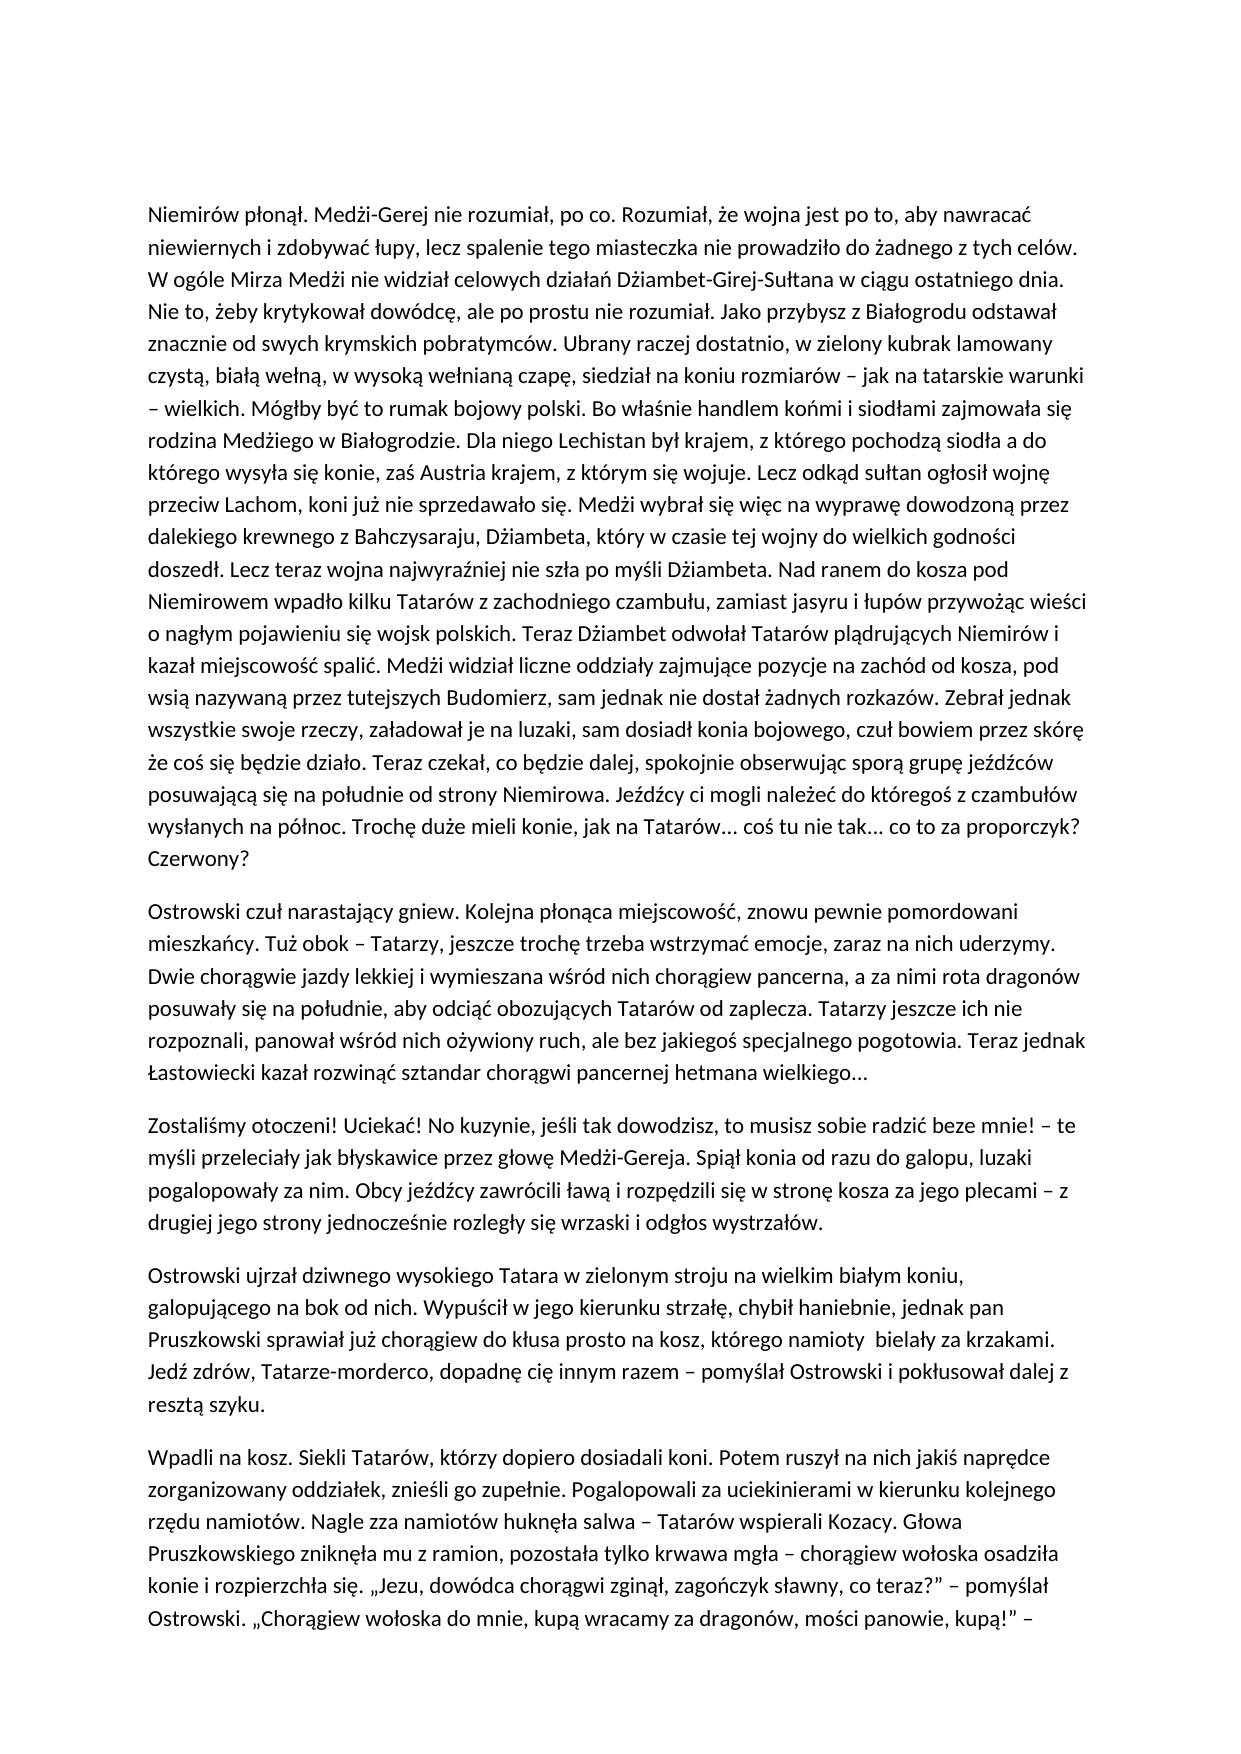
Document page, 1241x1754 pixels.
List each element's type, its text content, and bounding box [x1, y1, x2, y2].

text Zostaliśmy otoczeni! Uciekać! No kuzynie, jeśli tak dowodzisz, to musisz sobie radzić beze mnie! – te myśli przeleciały jak błyskawice przez głowę Medżi-Gereja. Spiął konia od razu do galopu, luzaki pogalopowały za nim. Obcy jeźdźcy zawrócili ławą i rozpędzili się w stronę kosza za jego plecami – z drugiej jego strony jednocześnie rozległy się wrzaski i odgłos wystrzałów. [148, 1111, 1093, 1236]
text Wpadli na kosz. Siekli Tatarów, którzy dopiero dosiadali koni. Potem ruszył na nich jakiś naprędce zorganizowany oddziałek, znieśli go zupełnie. Pogalopowali za uciekinierami w kierunku kolejnego rzędu namiotów. Nagle zza namiotów huknęła salwa – Tatarów wspierali Kozacy. Głowa Pruszkowskiego zniknęła mu z ramion, pozostała tylko krwawa mgła – chorągiew wołoska osadziła konie i rozpierzchła się. „Jezu, dowódca chorągwi zginął, zagończyk sławny, co teraz?” – pomyślał Ostrowski. „Chorągiew wołoska do mnie, kupą wracamy za dragonów, mości panowie, kupą!” – [148, 1443, 1093, 1632]
text Ostrowski ujrzał dziwnego wysokiego Tatara w zielonym stroju na wielkim białym koniu, galopującego na bok od nich. Wypuścił w jego kierunku strzałę, chybił haniebnie, jednak pan Pruszkowski sprawiał już chorągiew do kłusa prosto na kosz, którego namioty bielały za krzakami. Jedź zdrów, Tatarze-morderco, dopadnę cię innym razem – pomyślał Ostrowski i pokłusował dalej z resztą szyku. [148, 1261, 1093, 1418]
text Ostrowski czuł narastający gniew. Kolejna płonąca miejscowość, znowu pewnie pomordowani mieszkańcy. Tuż obok – Tatarzy, jeszcze trochę trzeba wstrzymać emocje, zaraz na nich uderzymy. Dwie chorągwie jazdy lekkiej i wymieszana wśród nich chorągiew pancerna, a za nimi rota dragonów posuwały się na południe, aby odciąć obozujących Tatarów od zaplecza. Tatarzy jeszcze ich nie rozpoznali, panował wśród nich ożywiony ruch, ale bez jakiegoś specjalnego pogotowia. Teraz jednak Łastowiecki kazał rozwinąć sztandar chorągwi pancernej hetmana wielkiego... [148, 897, 1093, 1086]
text Niemirów płonął. Medżi-Gerej nie rozumiał, po co. Rozumiał, że wojna jest po to, aby nawracać niewiernych i zdobywać łupy, lecz spalenie tego miasteczka nie prowadziło do żadnego z tych celów. W ogóle Mirza Medżi nie widział celowych działań Dżiambet-Girej-Sułtana w ciągu ostatniego dnia. Nie to, żeby krytykował dowódcę, ale po prostu nie rozumiał. Jako przybysz z Białogrodu odstawał znacznie od swych krymskich pobratymców. Ubrany raczej dostatnio, w zielony kubrak lamowany czystą, białą wełną, w wysoką wełnianą czapę, siedział na koniu rozmiarów – jak na tatarskie warunki – wielkich. Mógłby być to rumak bojowy polski. Bo właśnie handlem końmi i siodłami zajmowała się rodzina Medżiego w Białogrodzie. Dla niego Lechistan był krajem, z którego pochodzą siodła a do którego wysyła się konie, zaś Austria krajem, z którym się wojuje. Lecz odkąd sułtan ogłosił wojnę przeciw Lachom, koni już nie sprzedawało się. Medżi wybrał się więc na wyprawę dowodzoną przez dalekiego krewnego z Bahczysaraju, Dżiambeta, który w czasie tej wojny do wielkich godności doszedł. Lecz teraz wojna najwyraźniej nie szła po myśli Dżiambeta. Nad ranem do kosza pod Niemirowem wpadło kilku Tatarów z zachodniego czambułu, zamiast jasyru i łupów przywożąc wieści o nagłym pojawieniu się wojsk polskich. Teraz Dżiambet odwołał Tatarów plądrujących Niemirów i kazał miejscowość spalić. Medżi widział liczne oddziały zajmujące pozycje na zachód od kosza, pod wsią nazywaną przez tutejszych Budomierz, sam jednak nie dostał żadnych rozkazów. Zebrał jednak wszystkie swoje rzeczy, załadował je na luzaki, sam dosiadł konia bojowego, czuł bowiem przez skórę że coś się będzie działo. Teraz czekał, co będzie dalej, spokojnie obserwując sporą grupę jeźdźców posuwającą się na południe od strony Niemirowa. Jeźdźcy ci mogli należeć do któregoś z czambułów wysłanych na północ. Trochę duże mieli konie, jak na Tatarów... coś tu nie tak... co to za proporczyk? Czerwony? [148, 201, 1093, 872]
